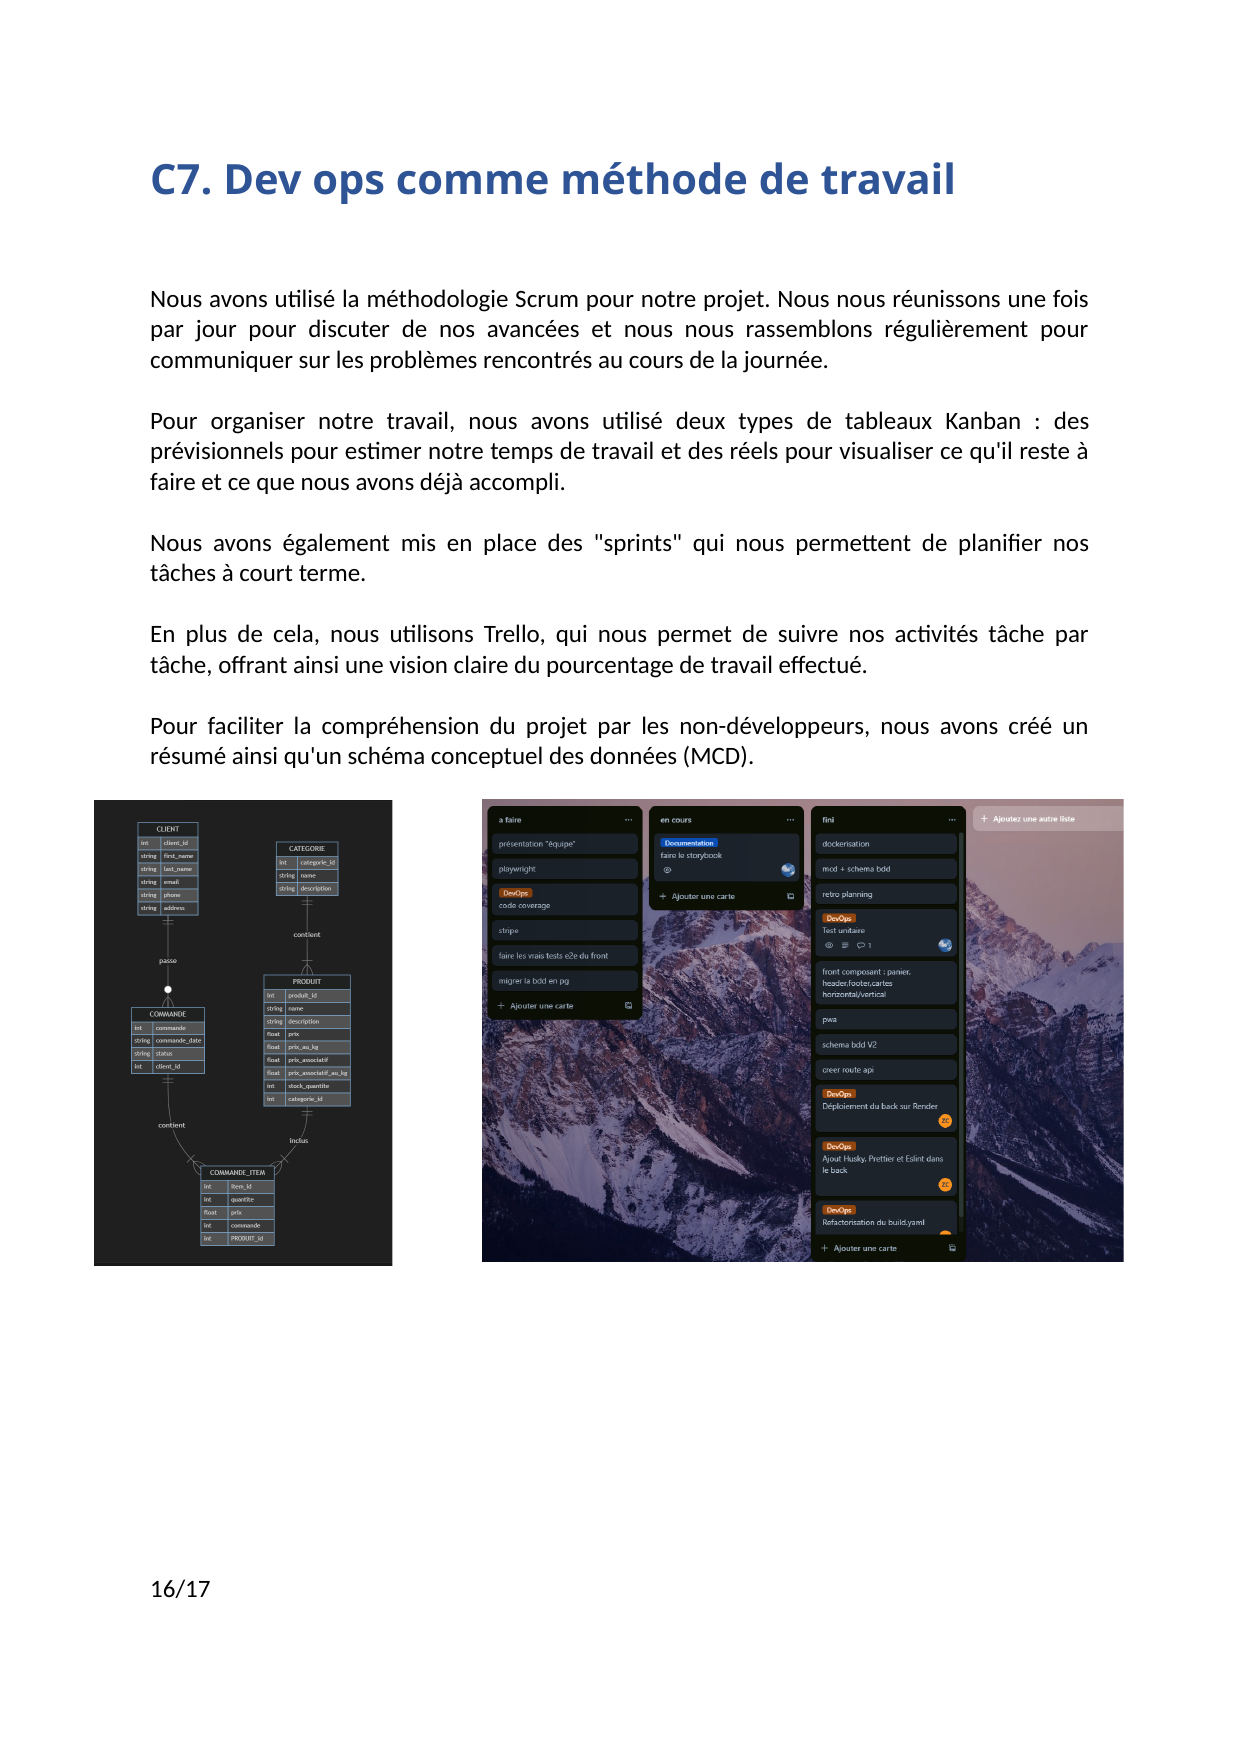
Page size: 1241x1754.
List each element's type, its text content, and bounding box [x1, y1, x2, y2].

text Pour organiser notre travail, nous avons utilisé deux types de tableaux Kanban : des prévisionnels pour estimer notre temps de travail et des réels pour visualiser ce qu'il reste à faire et ce que nous avons déjà accompli. [150, 405, 1090, 496]
text Nous avons également mis en place des "sprints" qui nous permettent de planifier nos tâches à court terme. [150, 527, 1090, 588]
picture [482, 799, 1124, 1262]
text Pour faciliter la compréhension du projet par les non-développeurs, nous avons créé un résumé ainsi qu'un schéma conceptuel des données (MCD). [150, 710, 1090, 771]
subtitle C7. Dev ops comme méthode de travail [150, 150, 1090, 252]
text Nous avons utilisé la méthodologie Scrum pour notre projet. Nous nous réunissons une fois par jour pour discuter de nos avancées et nous nous rassemblons régulièrement pour communiquer sur les problèmes rencontrés au cours de la journée. [150, 283, 1090, 374]
text En plus de cela, nous utilisons Trello, qui nous permet de suivre nos activités tâche par tâche, offrant ainsi une vision claire du pourcentage de travail effectué. [150, 618, 1090, 679]
picture [94, 800, 393, 1266]
